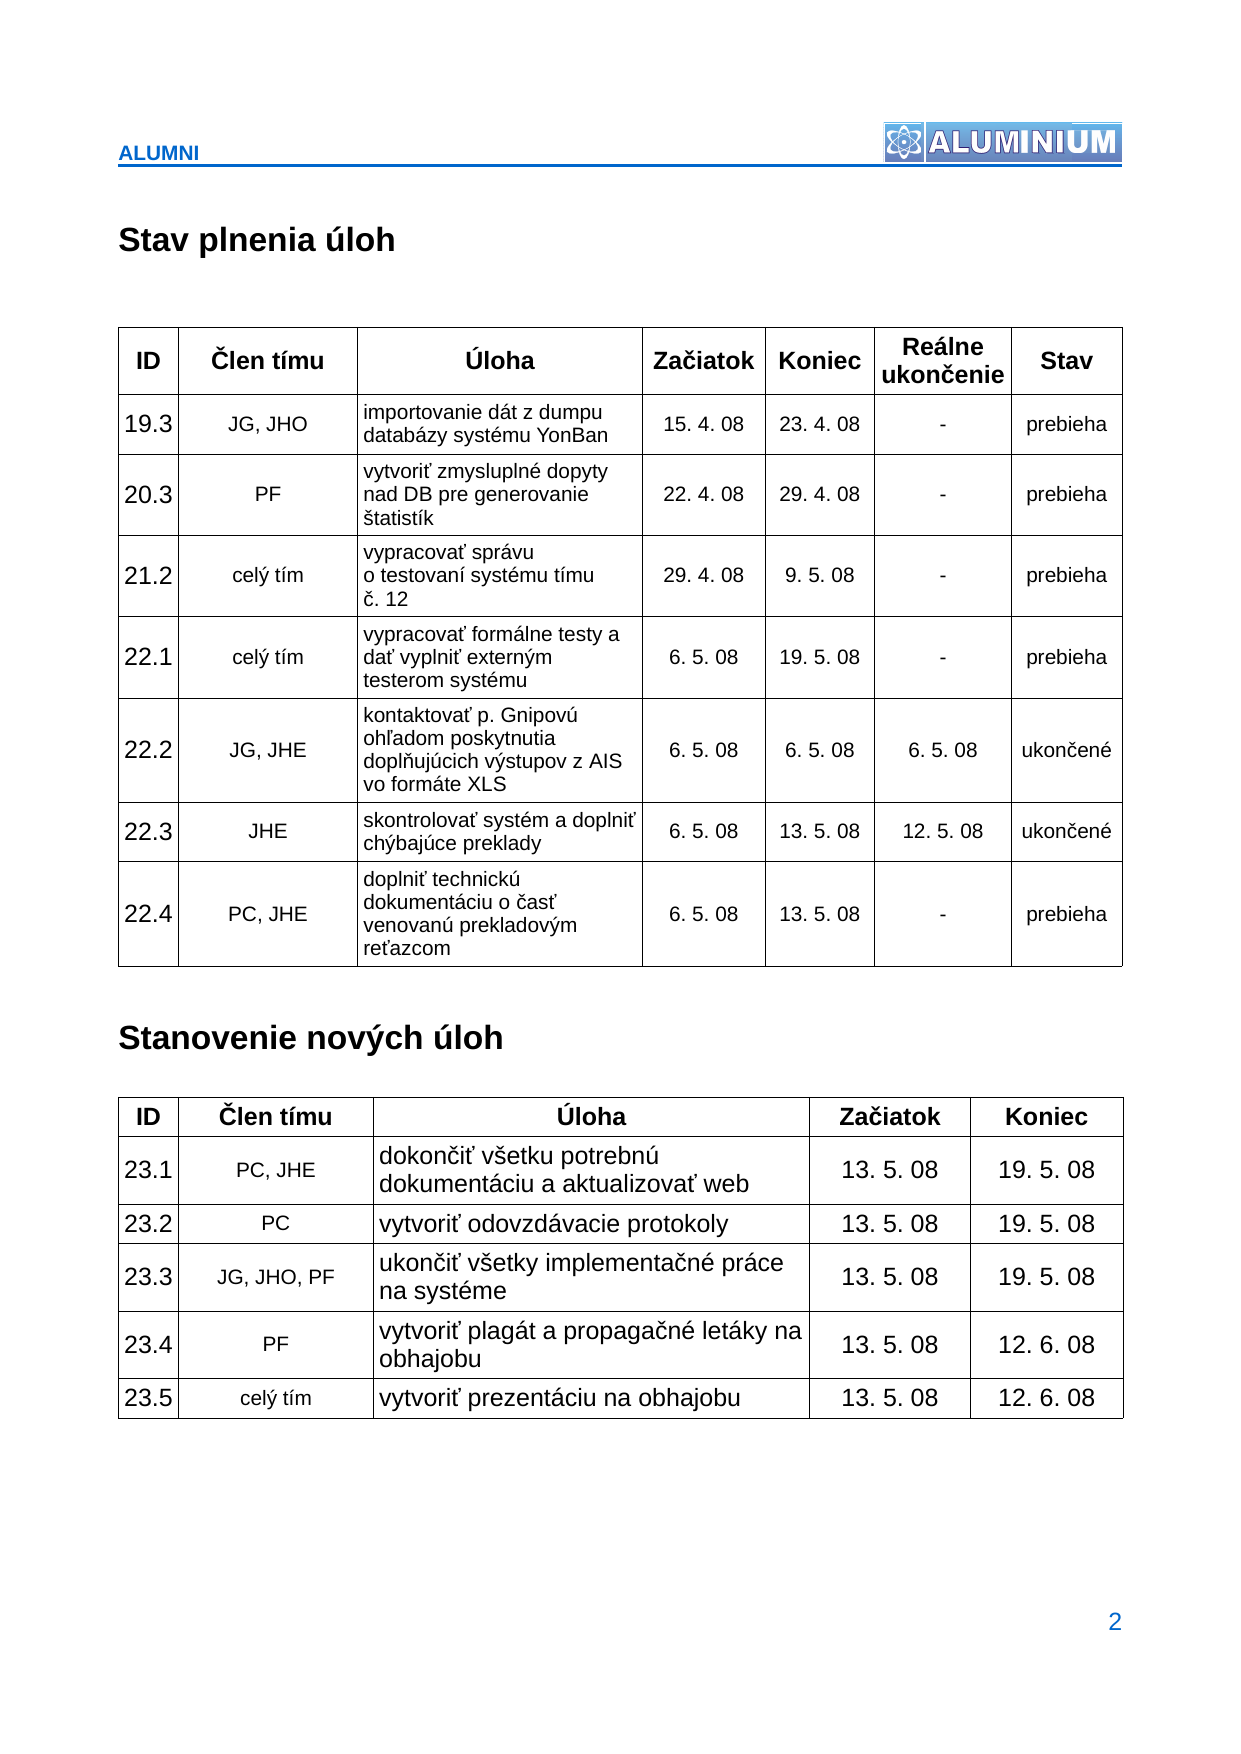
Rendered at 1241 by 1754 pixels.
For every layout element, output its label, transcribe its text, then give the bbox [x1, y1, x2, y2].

table_cell 6. 5. 08 [643, 803, 765, 861]
table_cell prebieha [1012, 862, 1122, 966]
table_cell PF [179, 1312, 373, 1378]
table_cell vytvoriť zmysluplné dopyty nad DB pre generovanie štatistík [358, 455, 642, 535]
table_cell vytvoriť prezentáciu na obhajobu [374, 1379, 809, 1417]
subtitle Stav plnenia úloh [118, 221, 1122, 258]
table_cell 22.2 [119, 699, 178, 802]
table_cell skontrolovať systém a doplniť chýbajúce preklady [358, 803, 642, 861]
table_cell 13. 5. 08 [810, 1205, 970, 1243]
table_header ID [119, 1098, 178, 1136]
table_cell 19. 5. 08 [971, 1205, 1123, 1243]
table_cell celý tím [179, 1379, 373, 1417]
table_header Reálne ukončenie [875, 328, 1011, 394]
table_cell dokončiť všetku potrebnú dokumentáciu a aktualizovať web [374, 1137, 809, 1204]
table_cell 13. 5. 08 [810, 1379, 970, 1417]
table_header Koniec [971, 1098, 1123, 1136]
table_cell celý tím [179, 536, 357, 616]
table_cell 19. 5. 08 [766, 617, 874, 697]
table_cell vypracovať správu o testovaní systému tímu č. 12 [358, 536, 642, 616]
table_cell JG, JHO, PF [179, 1244, 373, 1311]
table_cell ukončené [1012, 699, 1122, 802]
table_cell 19.3 [119, 395, 178, 454]
table_cell prebieha [1012, 455, 1122, 535]
table_cell ukončené [1012, 803, 1122, 861]
table_header Úloha [374, 1098, 809, 1136]
table_cell 12. 6. 08 [971, 1312, 1123, 1378]
table_cell 12. 6. 08 [971, 1379, 1123, 1417]
table_cell - [875, 536, 1011, 616]
table_cell 23.1 [119, 1137, 178, 1204]
table_header Začiatok [810, 1098, 970, 1136]
table_cell importovanie dát z dumpu databázy systému YonBan [358, 395, 642, 454]
table_cell 19. 5. 08 [971, 1137, 1123, 1204]
table_cell prebieha [1012, 536, 1122, 616]
table_cell vytvoriť odovzdávacie protokoly [374, 1205, 809, 1243]
table_cell 23.3 [119, 1244, 178, 1311]
table_cell vytvoriť plagát a propagačné letáky na obhajobu [374, 1312, 809, 1378]
table_cell JG, JHE [179, 699, 357, 802]
table_cell 13. 5. 08 [810, 1244, 970, 1311]
table_cell doplniť technickú dokumentáciu o časť venovanú prekladovým reťazcom [358, 862, 642, 966]
table_cell PF [179, 455, 357, 535]
table_cell vypracovať formálne testy a dať vyplniť externým testerom systému [358, 617, 642, 697]
table_cell 29. 4. 08 [643, 536, 765, 616]
table_cell 23.2 [119, 1205, 178, 1243]
table_cell 23.4 [119, 1312, 178, 1378]
table_cell 6. 5. 08 [643, 862, 765, 966]
table_cell - [875, 862, 1011, 966]
table_cell 23. 4. 08 [766, 395, 874, 454]
table_header Stav [1012, 328, 1122, 394]
table_cell ukončiť všetky implementačné práce na systéme [374, 1244, 809, 1311]
table_cell 9. 5. 08 [766, 536, 874, 616]
table_cell 13. 5. 08 [810, 1137, 970, 1204]
table_cell 6. 5. 08 [643, 699, 765, 802]
table_cell - [875, 455, 1011, 535]
table_cell prebieha [1012, 617, 1122, 697]
table_header Úloha [358, 328, 642, 394]
table_cell PC, JHE [179, 862, 357, 966]
table_cell 22. 4. 08 [643, 455, 765, 535]
table_cell prebieha [1012, 395, 1122, 454]
table_cell 23.5 [119, 1379, 178, 1417]
table_cell JHE [179, 803, 357, 861]
table_header Začiatok [643, 328, 765, 394]
table_cell 22.4 [119, 862, 178, 966]
table_cell PC [179, 1205, 373, 1243]
table_cell kontaktovať p. Gnipovú ohľadom poskytnutia doplňujúcich výstupov z AIS vo formáte XLS [358, 699, 642, 802]
table_cell 29. 4. 08 [766, 455, 874, 535]
table_cell celý tím [179, 617, 357, 697]
table_cell 15. 4. 08 [643, 395, 765, 454]
table_cell 6. 5. 08 [875, 699, 1011, 802]
table_cell 20.3 [119, 455, 178, 535]
table_header ID [119, 328, 178, 394]
table_cell 21.2 [119, 536, 178, 616]
table_header Člen tímu [179, 328, 357, 394]
table_cell 13. 5. 08 [766, 862, 874, 966]
table_cell 13. 5. 08 [766, 803, 874, 861]
table_header Koniec [766, 328, 874, 394]
table_cell 22.3 [119, 803, 178, 861]
table_cell - [875, 395, 1011, 454]
table_cell JG, JHO [179, 395, 357, 454]
table_cell 22.1 [119, 617, 178, 697]
table_header Člen tímu [179, 1098, 373, 1136]
table_cell - [875, 617, 1011, 697]
table_cell 13. 5. 08 [810, 1312, 970, 1378]
subtitle Stanovenie nových úloh [118, 1019, 1122, 1056]
table_cell 6. 5. 08 [766, 699, 874, 802]
table_cell 12. 5. 08 [875, 803, 1011, 861]
table_cell 6. 5. 08 [643, 617, 765, 697]
table_cell 19. 5. 08 [971, 1244, 1123, 1311]
table_cell PC, JHE [179, 1137, 373, 1204]
